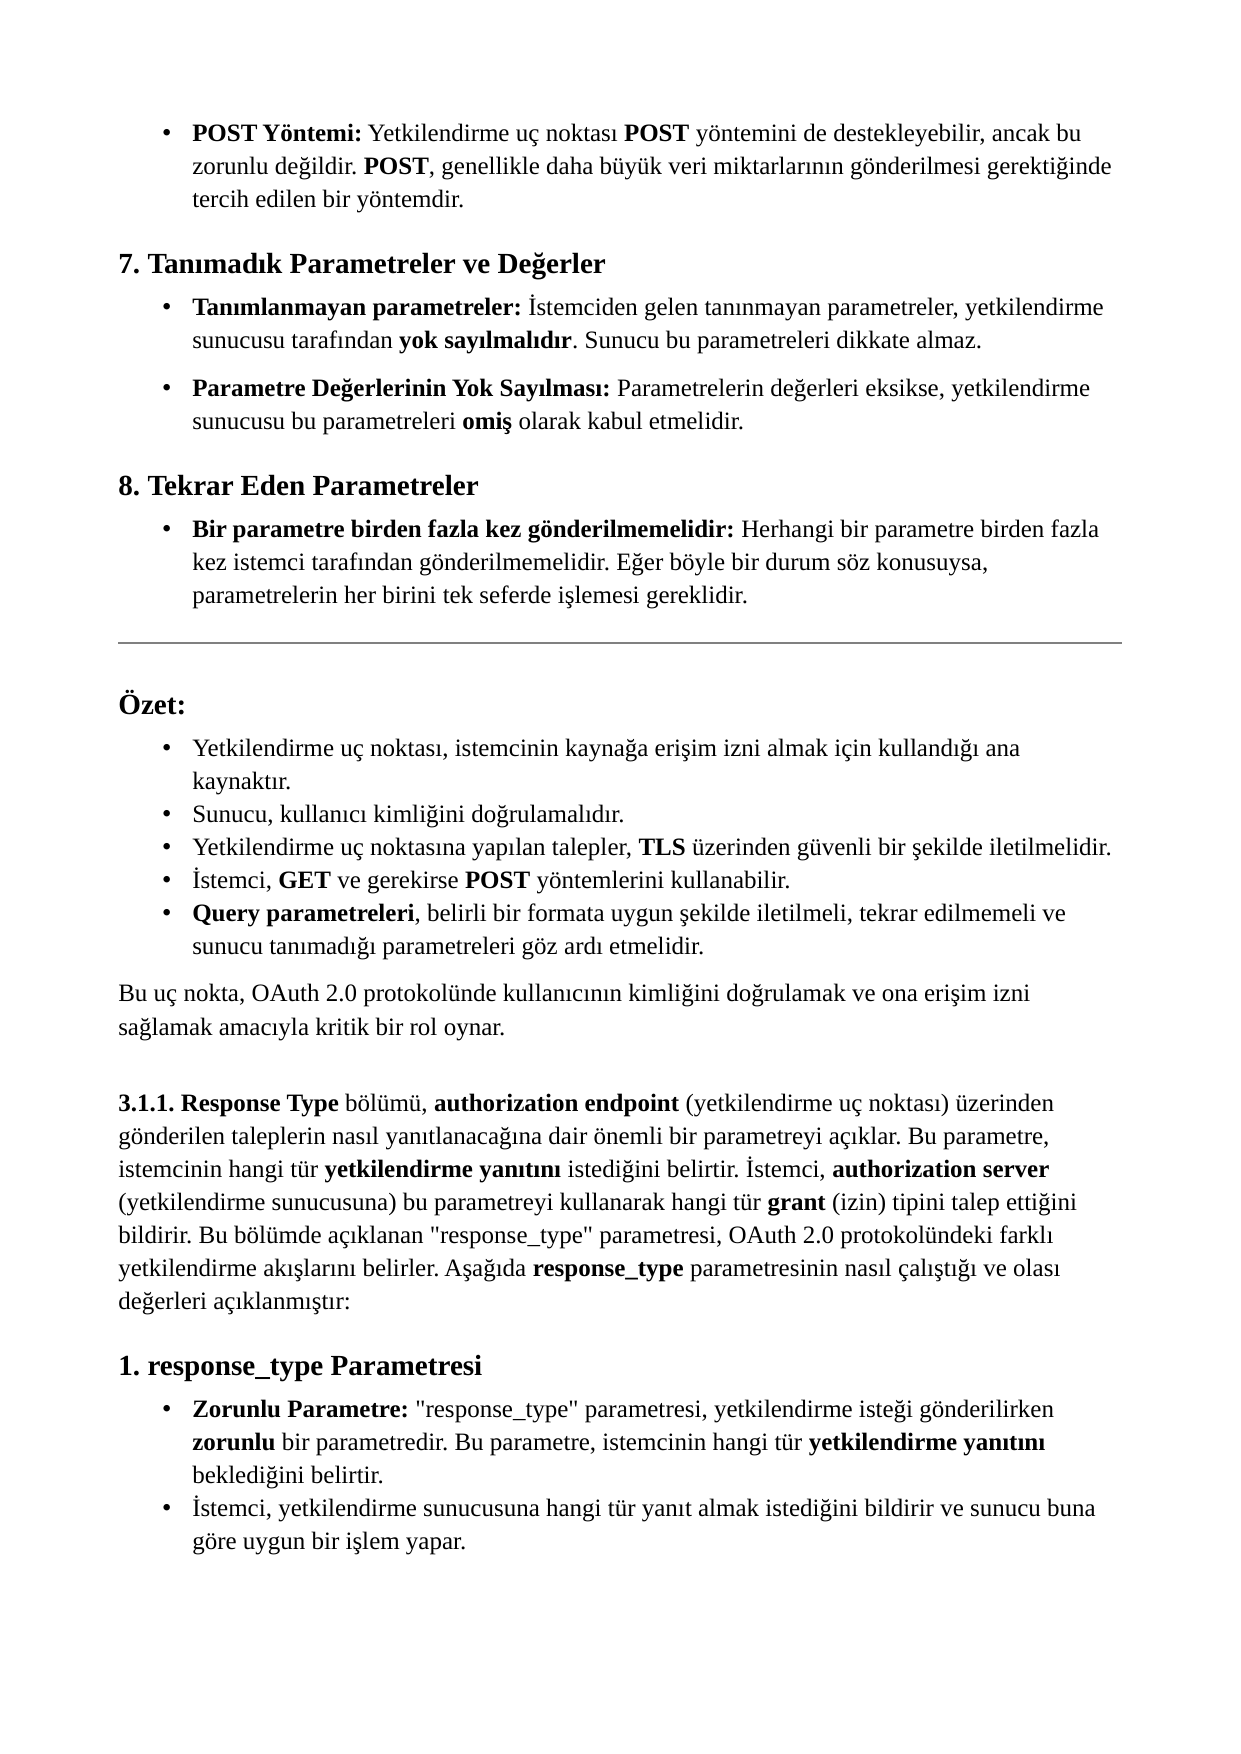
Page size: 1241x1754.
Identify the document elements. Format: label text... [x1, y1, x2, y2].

list Tanımlanmayan parametreler: İstemciden gelen tanınmayan parametreler, yetkilendirme sunucusu tarafından yok sayılmalıdır. Sunucu bu parametreleri dikkate almaz. [162, 292, 1122, 354]
subtitle 1. response_type Parametresi [118, 1348, 1122, 1382]
list POST Yöntemi: Yetkilendirme uç noktası POST yöntemini de destekleyebilir, ancak bu zorunlu değildir. POST, genellikle daha büyük veri miktarlarının gönderilmesi gerektiğinde tercih edilen bir yöntemdir. [162, 118, 1122, 213]
subtitle 8. Tekrar Eden Parametreler [118, 468, 1122, 502]
list İstemci, yetkilendirme sunucusuna hangi tür yanıt almak istediğini bildirir ve sunucu buna göre uygun bir işlem yapar. [162, 1493, 1122, 1555]
list Yetkilendirme uç noktasına yapılan talepler, TLS üzerinden güvenli bir şekilde iletilmelidir. [162, 832, 1122, 861]
text Bu uç nokta, OAuth 2.0 protokolünde kullanıcının kimliğini doğrulamak ve ona erişim izni sağlamak amacıyla kritik bir rol oynar. [118, 978, 1122, 1040]
list Yetkilendirme uç noktası, istemcinin kaynağa erişim izni almak için kullandığı ana kaynaktır. [162, 733, 1122, 794]
list Query parametreleri, belirli bir formata uygun şekilde iletilmeli, tekrar edilmemeli ve sunucu tanımadığı parametreleri göz ardı etmelidir. [162, 898, 1122, 960]
list Bir parametre birden fazla kez gönderilmemelidir: Herhangi bir parametre birden fazla kez istemci tarafından gönderilmemelidir. Eğer böyle bir durum söz konusuysa, parametrelerin her birini tek seferde işlemesi gereklidir. [162, 514, 1122, 609]
text 3.1.1. Response Type bölümü, authorization endpoint (yetkilendirme uç noktası) üzerinden gönderilen taleplerin nasıl yanıtlanacağına dair önemli bir parametreyi açıklar. Bu parametre, istemcinin hangi tür yetkilendirme yanıtını istediğini belirtir. İstemci, authorization server (yetkilendirme sunucusuna) bu parametreyi kullanarak hangi tür grant (izin) tipini talep ettiğini bildirir. Bu bölümde açıklanan "response_type" parametresi, OAuth 2.0 protokolündeki farklı yetkilendirme akışlarını belirler. Aşağıda response_type parametresinin nasıl çalıştığı ve olası değerleri açıklanmıştır: [118, 1088, 1122, 1315]
subtitle 7. Tanımadık Parametreler ve Değerler [118, 246, 1122, 280]
list İstemci, GET ve gerekirse POST yöntemlerini kullanabilir. [162, 865, 1122, 894]
list Sunucu, kullanıcı kimliğini doğrulamalıdır. [162, 799, 1122, 828]
list Parametre Değerlerinin Yok Sayılması: Parametrelerin değerleri eksikse, yetkilendirme sunucusu bu parametreleri omiş olarak kabul etmelidir. [162, 373, 1122, 435]
subtitle Özet: [118, 687, 1122, 720]
list Zorunlu Parametre: "response_type" parametresi, yetkilendirme isteği gönderilirken zorunlu bir parametredir. Bu parametre, istemcinin hangi tür yetkilendirme yanıtını beklediğini belirtir. [162, 1394, 1122, 1489]
